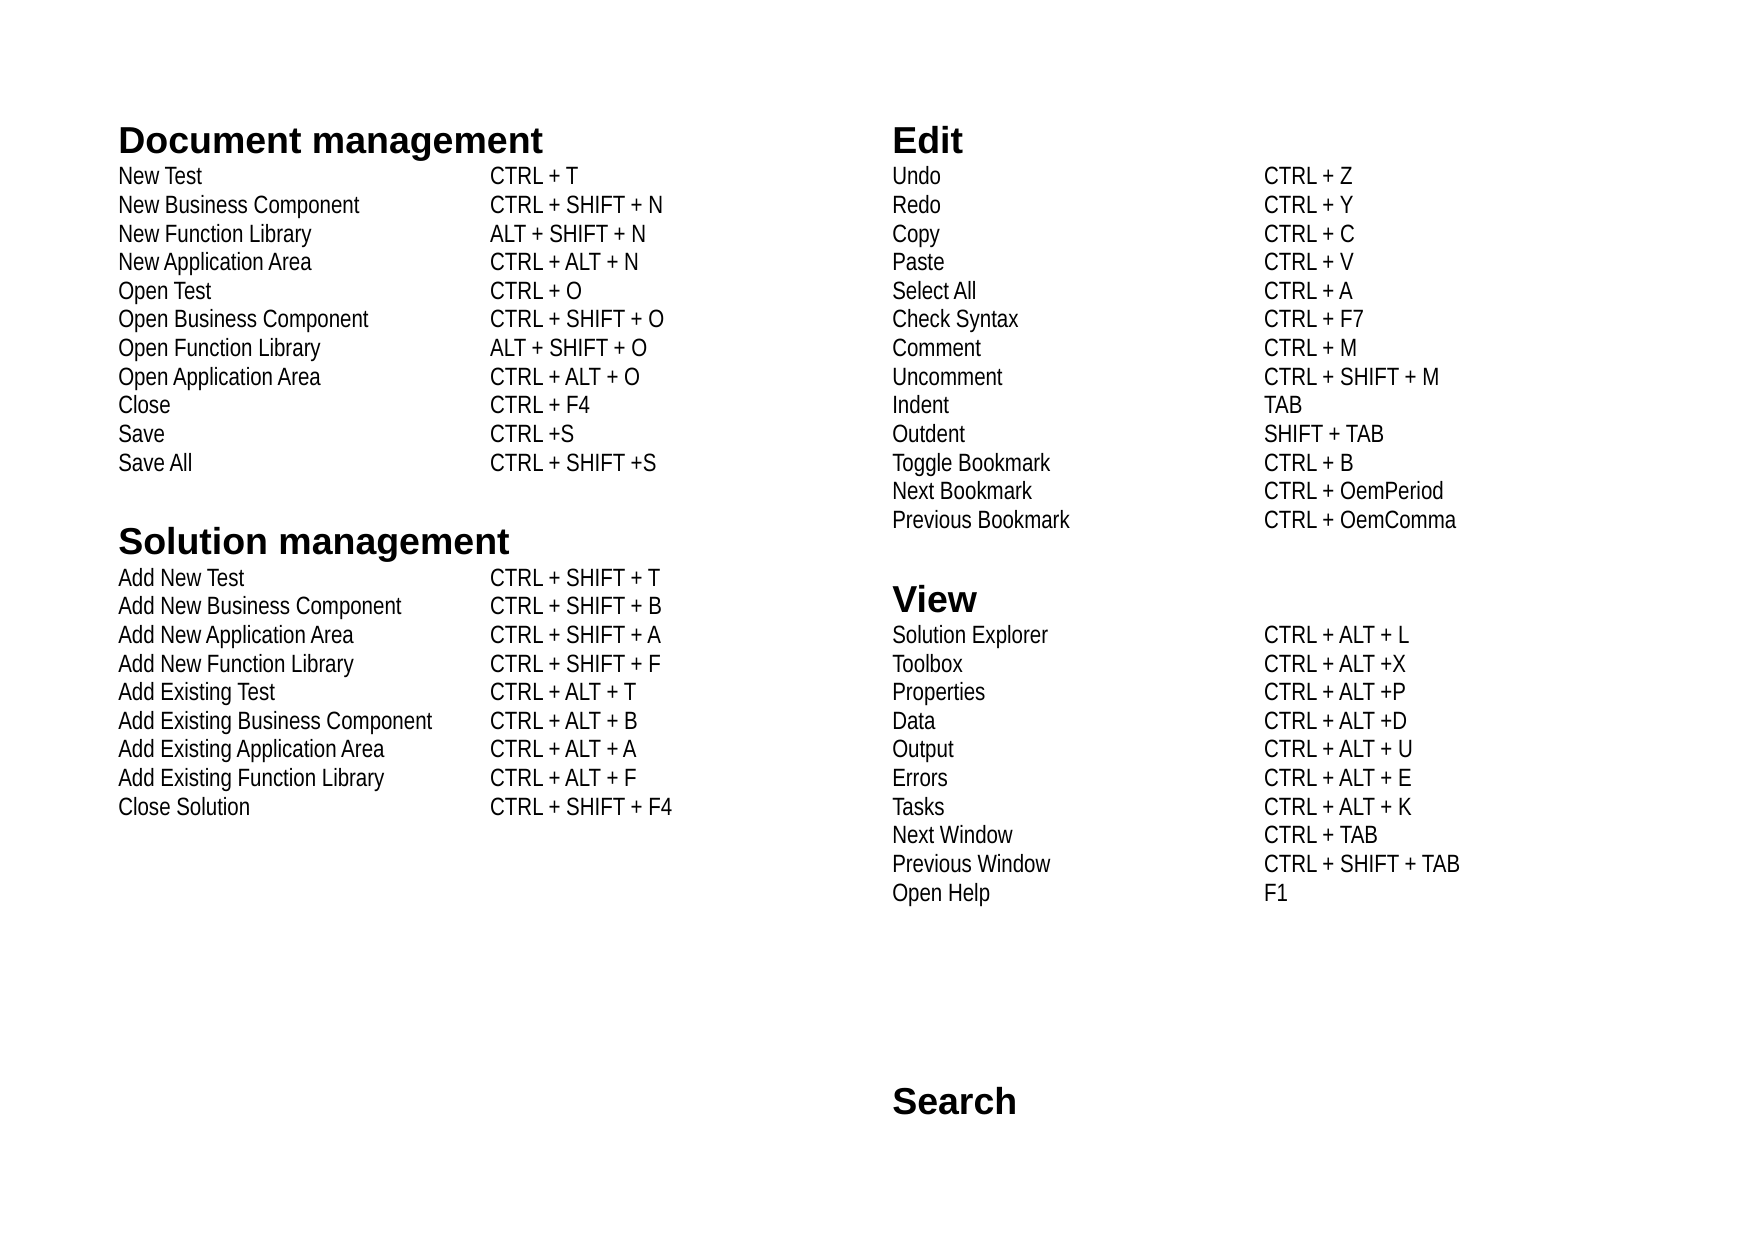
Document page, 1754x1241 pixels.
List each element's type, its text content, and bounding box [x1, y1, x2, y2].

table_cell F1 [1264, 878, 1636, 906]
table_cell Add Existing Application Area [118, 735, 490, 763]
table_cell Toolbox [892, 649, 1264, 677]
table_cell Add New Function Library [118, 649, 490, 677]
text Edit [892, 118, 1636, 161]
table_cell CTRL + Y [1264, 190, 1636, 218]
table_cell CTRL + OemComma [1264, 505, 1636, 534]
table_cell CTRL + SHIFT + N [490, 190, 862, 218]
table_cell CTRL + ALT + U [1264, 735, 1636, 763]
table_cell Errors [892, 763, 1264, 792]
table_header Undo [892, 161, 1264, 190]
table_cell CTRL +S [490, 419, 862, 448]
table_cell Add New Application Area [118, 620, 490, 648]
table_cell Check Syntax [892, 305, 1264, 333]
table_cell Next Bookmark [892, 476, 1264, 505]
table_cell Uncomment [892, 362, 1264, 390]
table_header Solution Explorer [892, 620, 1264, 648]
table_cell CTRL + SHIFT + F4 [490, 792, 862, 820]
table_cell Previous Window [892, 849, 1264, 878]
table_cell CTRL + M [1264, 333, 1636, 362]
table_cell Comment [892, 333, 1264, 362]
table_cell CTRL + SHIFT + M [1264, 362, 1636, 390]
table_cell CTRL + ALT + O [490, 362, 862, 390]
table_cell Redo [892, 190, 1264, 218]
table_cell CTRL + SHIFT + A [490, 620, 862, 648]
table_cell Add New Business Component [118, 591, 490, 620]
table_cell Open Function Library [118, 333, 490, 362]
text View [892, 577, 1636, 620]
table_cell Open Help [892, 878, 1264, 906]
table_cell Outdent [892, 419, 1264, 448]
table_cell CTRL + ALT + T [490, 677, 862, 706]
table_cell Properties [892, 677, 1264, 706]
table_cell CTRL + ALT + A [490, 735, 862, 763]
table_cell CTRL + TAB [1264, 820, 1636, 849]
table_cell CTRL + ALT + B [490, 706, 862, 734]
table_cell Add Existing Function Library [118, 763, 490, 792]
table_cell CTRL + C [1264, 219, 1636, 247]
table_cell ALT + SHIFT + N [490, 219, 862, 247]
table_header CTRL + Z [1264, 161, 1636, 190]
text Solution management [118, 519, 862, 563]
table_cell Indent [892, 390, 1264, 419]
table_cell Output [892, 735, 1264, 763]
table_cell CTRL + ALT +D [1264, 706, 1636, 734]
table_cell Data [892, 706, 1264, 734]
table_cell Open Application Area [118, 362, 490, 390]
table_cell CTRL + F4 [490, 390, 862, 419]
table_cell Add Existing Business Component [118, 706, 490, 734]
table_cell CTRL + F7 [1264, 305, 1636, 333]
table_cell New Application Area [118, 247, 490, 276]
table_cell CTRL + V [1264, 247, 1636, 276]
table_cell CTRL + ALT + E [1264, 763, 1636, 792]
table_cell CTRL + SHIFT + O [490, 305, 862, 333]
table_cell Previous Bookmark [892, 505, 1264, 534]
table_header Add New Test [118, 563, 490, 591]
table_cell Open Test [118, 276, 490, 304]
table_header CTRL + SHIFT + T [490, 563, 862, 591]
table_cell New Business Component [118, 190, 490, 218]
table_cell Paste [892, 247, 1264, 276]
text Search [892, 1079, 1636, 1122]
table_cell Copy [892, 219, 1264, 247]
table_cell CTRL + ALT +X [1264, 649, 1636, 677]
table_cell CTRL + SHIFT + B [490, 591, 862, 620]
table_cell Tasks [892, 792, 1264, 820]
table_cell Open Business Component [118, 305, 490, 333]
table_cell CTRL + SHIFT + TAB [1264, 849, 1636, 878]
table_header New Test [118, 161, 490, 190]
table_cell CTRL + ALT +P [1264, 677, 1636, 706]
table_cell SHIFT + TAB [1264, 419, 1636, 448]
table_cell CTRL + SHIFT + F [490, 649, 862, 677]
table_cell Add Existing Test [118, 677, 490, 706]
table_cell Close Solution [118, 792, 490, 820]
table_cell New Function Library [118, 219, 490, 247]
table_cell ALT + SHIFT + O [490, 333, 862, 362]
table_cell Select All [892, 276, 1264, 304]
table_cell CTRL + SHIFT +S [490, 448, 862, 476]
table_cell Save All [118, 448, 490, 476]
table_cell Next Window [892, 820, 1264, 849]
table_cell Toggle Bookmark [892, 448, 1264, 476]
table_cell CTRL + ALT + N [490, 247, 862, 276]
table_header CTRL + ALT + L [1264, 620, 1636, 648]
table_header CTRL + T [490, 161, 862, 190]
table_cell CTRL + ALT + K [1264, 792, 1636, 820]
text Document management [118, 118, 862, 161]
table_cell CTRL + O [490, 276, 862, 304]
table_cell CTRL + OemPeriod [1264, 476, 1636, 505]
table_cell TAB [1264, 390, 1636, 419]
table_cell CTRL + A [1264, 276, 1636, 304]
table_cell CTRL + ALT + F [490, 763, 862, 792]
table_cell CTRL + B [1264, 448, 1636, 476]
table_cell Save [118, 419, 490, 448]
table_cell Close [118, 390, 490, 419]
